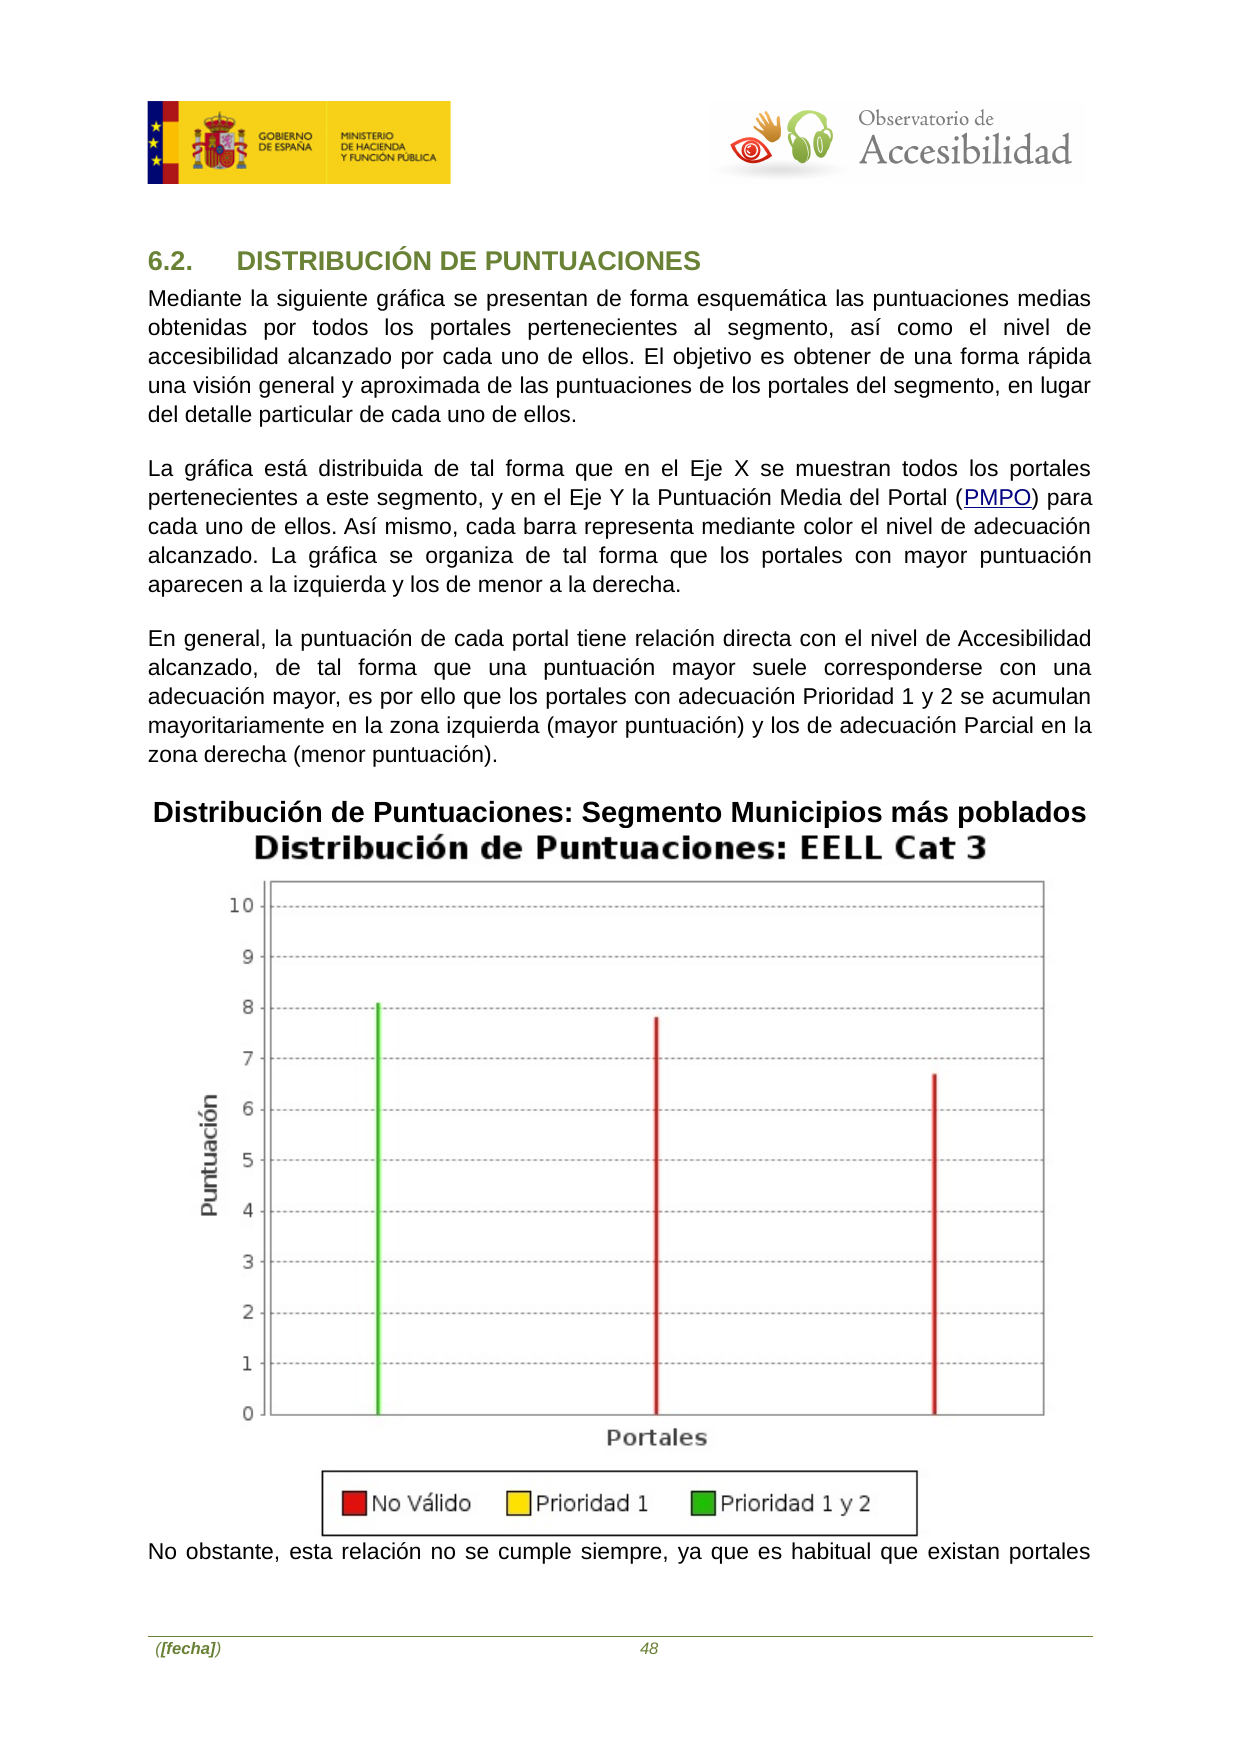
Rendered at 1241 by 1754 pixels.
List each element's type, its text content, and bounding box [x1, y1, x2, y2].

text La gráfica está distribuida de tal forma que en el Eje X se muestran todos los portales pertenecientes a este segmento, y en el Eje Y la Puntuación Media del Portal (PMPO) para cada uno de ellos. Así mismo, cada barra representa mediante color el nivel de adecuación alcanzado. La gráfica se organiza de tal forma que los portales con mayor puntuación aparecen a la izquierda y los de menor a la derecha. [148, 455, 1092, 597]
text Distribución de Puntuaciones: Segmento Municipios más poblados [148, 795, 1092, 828]
picture [147, 101, 451, 184]
picture [178, 828, 1062, 1538]
text Mediante la siguiente gráfica se presentan de forma esquemática las puntuaciones medias obtenidas por todos los portales pertenecientes al segmento, así como el nivel de accesibilidad alcanzado por cada uno de ellos. El objetivo es obtener de una forma rápida una visión general y aproximada de las puntuaciones de los portales del segmento, en lugar del detalle particular de cada uno de ellos. [148, 285, 1092, 427]
picture [710, 101, 1086, 184]
subtitle Distribución de puntuaciones [148, 245, 1092, 276]
text En general, la puntuación de cada portal tiene relación directa con el nivel de Accesibilidad alcanzado, de tal forma que una puntuación mayor suele corresponderse con una adecuación mayor, es por ello que los portales con adecuación Prioridad 1 y 2 se acumulan mayoritariamente en la zona izquierda (mayor puntuación) y los de adecuación Parcial en la zona derecha (menor puntuación). [148, 625, 1092, 767]
text No obstante, esta relación no se cumple siempre, ya que es habitual que existan portales [148, 1538, 1092, 1564]
